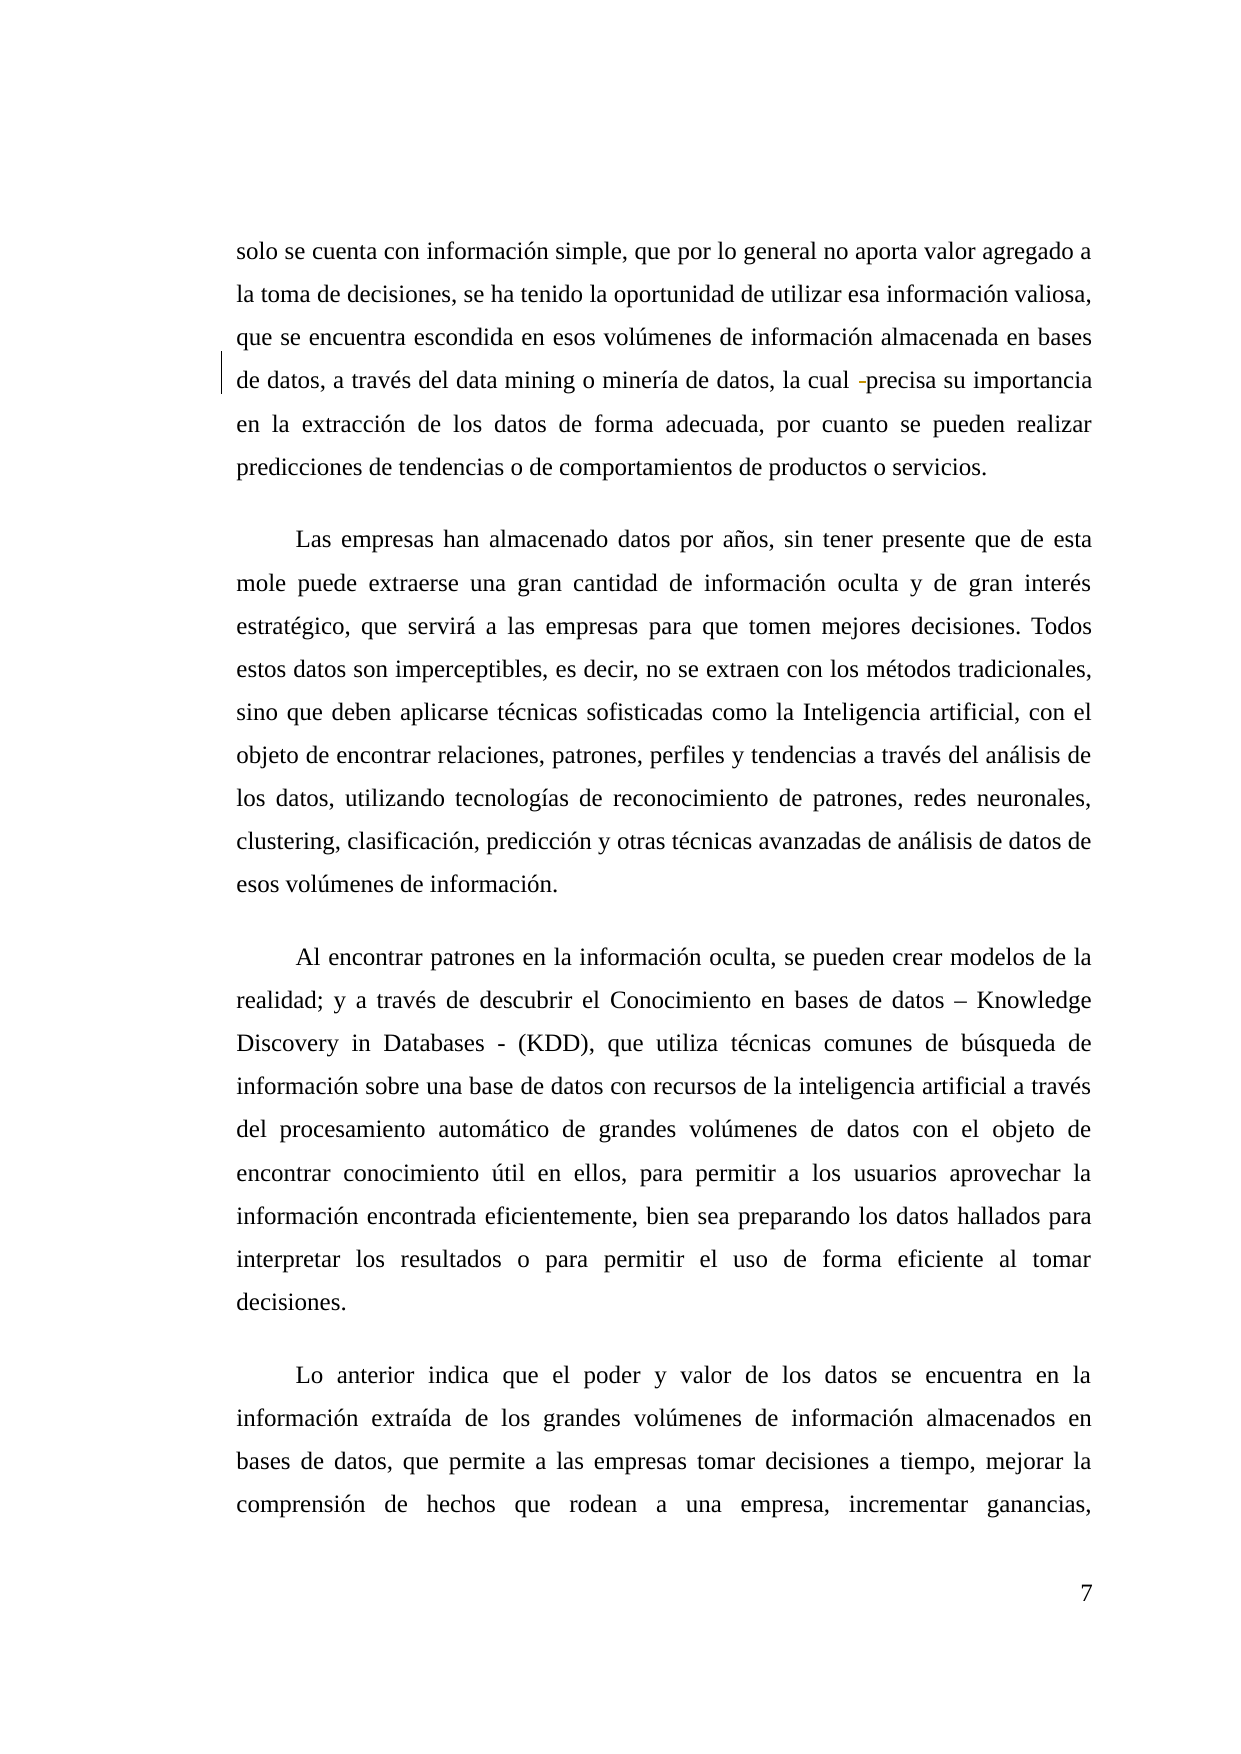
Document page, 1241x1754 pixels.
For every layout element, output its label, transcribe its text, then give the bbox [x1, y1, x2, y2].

text Lo anterior indica que el poder y valor de los datos se encuentra en la información extraída de los grandes volúmenes de información almacenados en bases de datos, que permite a las empresas tomar decisiones a tiempo, mejorar la comprensión de hechos que rodean a una empresa, incrementar ganancias, [236, 1360, 1093, 1518]
text solo se cuenta con información simple, que por lo general no aporta valor agregado a la toma de decisiones, se ha tenido la oportunidad de utilizar esa información valiosa, que se encuentra escondida en esos volúmenes de información almacenada en bases de datos, a través del data mining o minería de datos, la cual precisa su importancia en la extracción de los datos de forma adecuada, por cuanto se pueden realizar predicciones de tendencias o de comportamientos de productos o servicios. [236, 236, 1093, 481]
text Las empresas han almacenado datos por años, sin tener presente que de esta mole puede extraerse una gran cantidad de información oculta y de gran interés estratégico, que servirá a las empresas para que tomen mejores decisiones. Todos estos datos son imperceptibles, es decir, no se extraen con los métodos tradicionales, sino que deben aplicarse técnicas sofisticadas como la Inteligencia artificial, con el objeto de encontrar relaciones, patrones, perfiles y tendencias a través del análisis de los datos, utilizando tecnologías de reconocimiento de patrones, redes neuronales, clustering, clasificación, predicción y otras técnicas avanzadas de análisis de datos de esos volúmenes de información. [236, 524, 1093, 898]
text Al encontrar patrones en la información oculta, se pueden crear modelos de la realidad; y a través de descubrir el Conocimiento en bases de datos – Knowledge Discovery in Databases - (KDD), que utiliza técnicas comunes de búsqueda de información sobre una base de datos con recursos de la inteligencia artificial a través del procesamiento automático de grandes volúmenes de datos con el objeto de encontrar conocimiento útil en ellos, para permitir a los usuarios aprovechar la información encontrada eficientemente, bien sea preparando los datos hallados para interpretar los resultados o para permitir el uso de forma eficiente al tomar decisiones. [236, 942, 1093, 1316]
